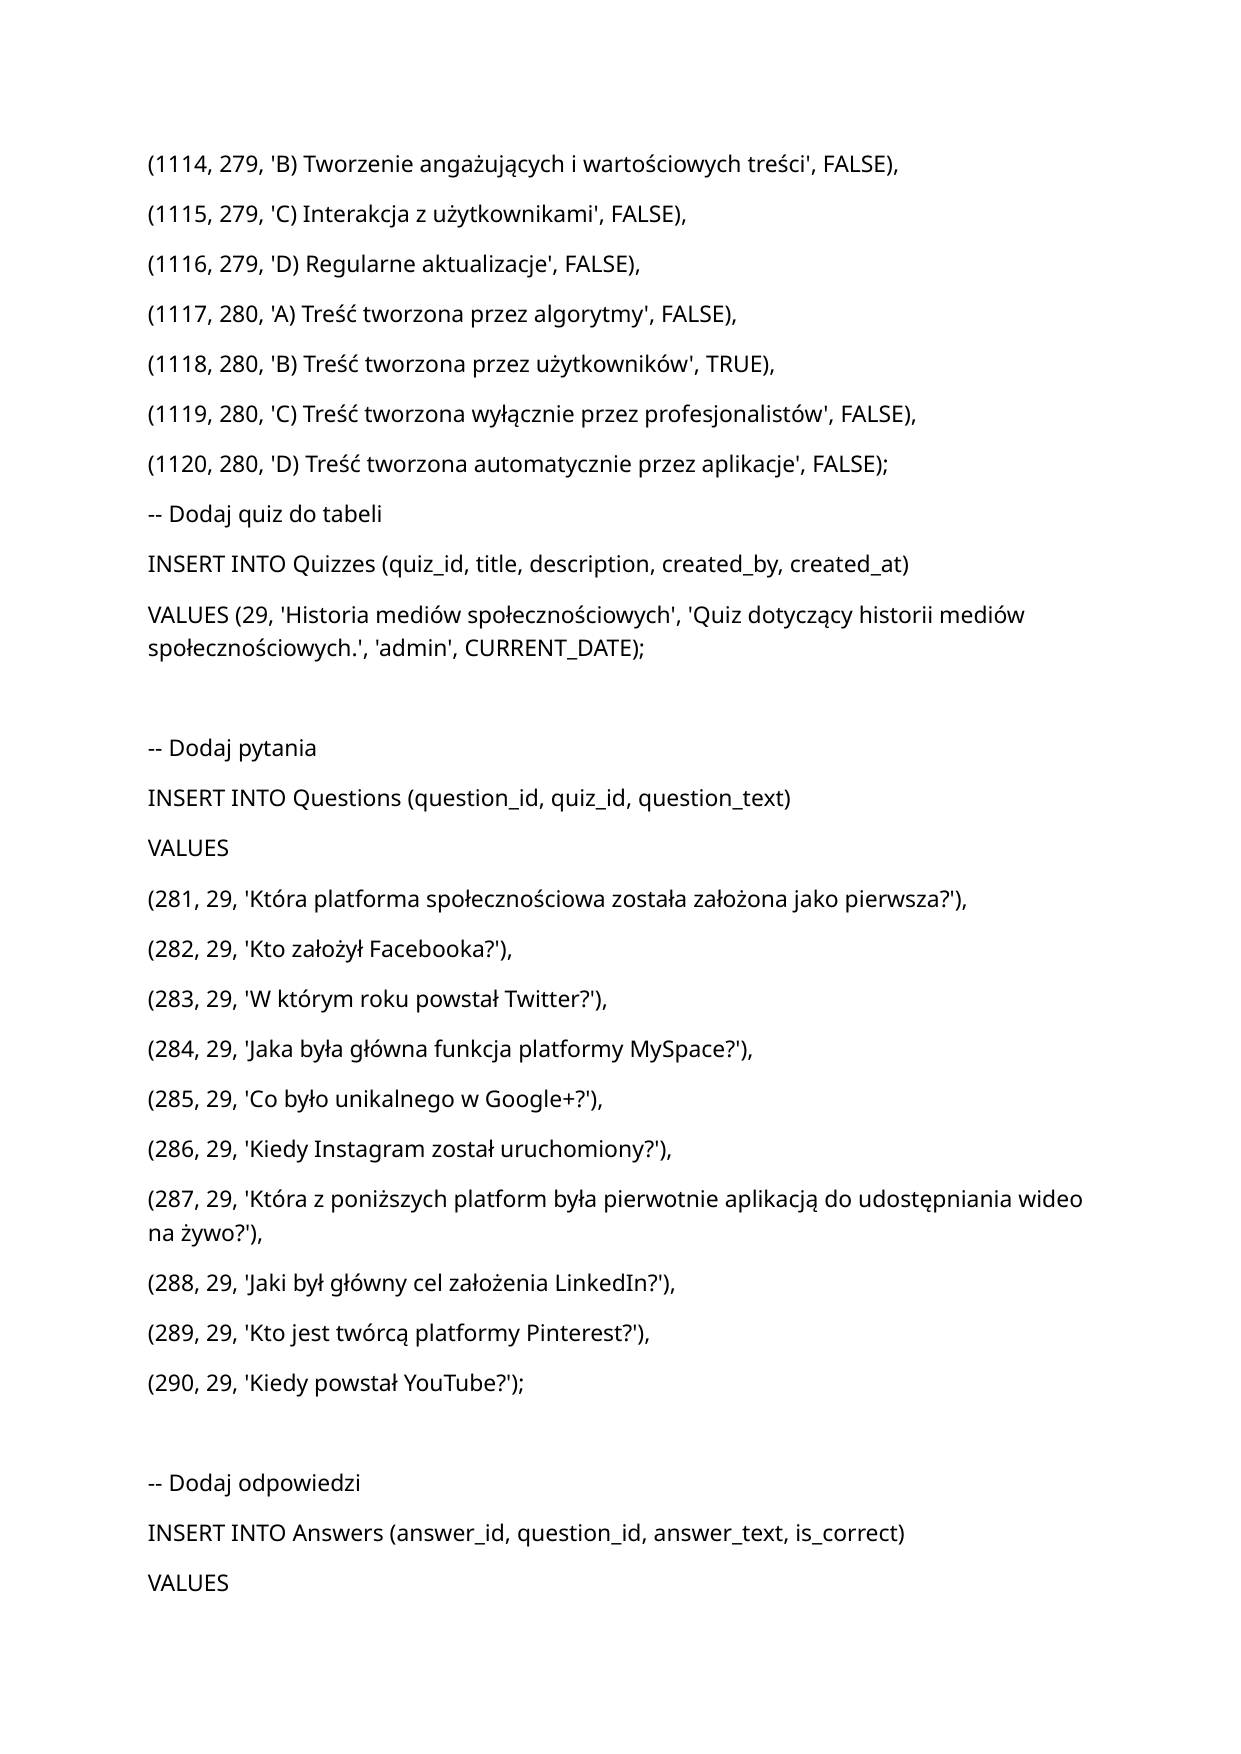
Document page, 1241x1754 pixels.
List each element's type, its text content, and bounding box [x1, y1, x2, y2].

text (281, 29, 'Która platforma społecznościowa została założona jako pierwsza?'), [148, 882, 1093, 914]
text (284, 29, 'Jaka była główna funkcja platformy MySpace?'), [148, 1033, 1093, 1064]
text (1114, 279, 'B) Tworzenie angażujących i wartościowych treści', FALSE), [148, 148, 1093, 179]
text -- Dodaj pytania [148, 732, 1093, 763]
text (1120, 280, 'D) Treść tworzona automatycznie przez aplikacje', FALSE); [148, 448, 1093, 479]
text INSERT INTO Answers (answer_id, question_id, answer_text, is_correct) [148, 1517, 1093, 1548]
text INSERT INTO Questions (question_id, quiz_id, question_text) [148, 782, 1093, 813]
text (287, 29, 'Która z poniższych platform była pierwotnie aplikacją do udostępniania wideo na żywo?'), [148, 1183, 1093, 1248]
text -- Dodaj odpowiedzi [148, 1467, 1093, 1498]
text (288, 29, 'Jaki był główny cel założenia LinkedIn?'), [148, 1267, 1093, 1298]
text VALUES [148, 832, 1093, 864]
text (282, 29, 'Kto założył Facebooka?'), [148, 933, 1093, 964]
text (1117, 280, 'A) Treść tworzona przez algorytmy', FALSE), [148, 298, 1093, 329]
text (1116, 279, 'D) Regularne aktualizacje', FALSE), [148, 248, 1093, 279]
text INSERT INTO Quizzes (quiz_id, title, description, created_by, created_at) [148, 548, 1093, 580]
text (286, 29, 'Kiedy Instagram został uruchomiony?'), [148, 1133, 1093, 1164]
text -- Dodaj quiz do tabeli [148, 498, 1093, 529]
text (290, 29, 'Kiedy powstał YouTube?'); [148, 1367, 1093, 1398]
text (1119, 280, 'C) Treść tworzona wyłącznie przez profesjonalistów', FALSE), [148, 398, 1093, 429]
text VALUES (29, 'Historia mediów społecznościowych', 'Quiz dotyczący historii mediów społecznościowych.', 'admin', CURRENT_DATE); [148, 598, 1093, 663]
text (283, 29, 'W którym roku powstał Twitter?'), [148, 983, 1093, 1014]
text (1118, 280, 'B) Treść tworzona przez użytkowników', TRUE), [148, 348, 1093, 379]
text (285, 29, 'Co było unikalnego w Google+?'), [148, 1083, 1093, 1114]
text VALUES [148, 1567, 1093, 1598]
text (1115, 279, 'C) Interakcja z użytkownikami', FALSE), [148, 198, 1093, 229]
text (289, 29, 'Kto jest twórcą platformy Pinterest?'), [148, 1317, 1093, 1348]
